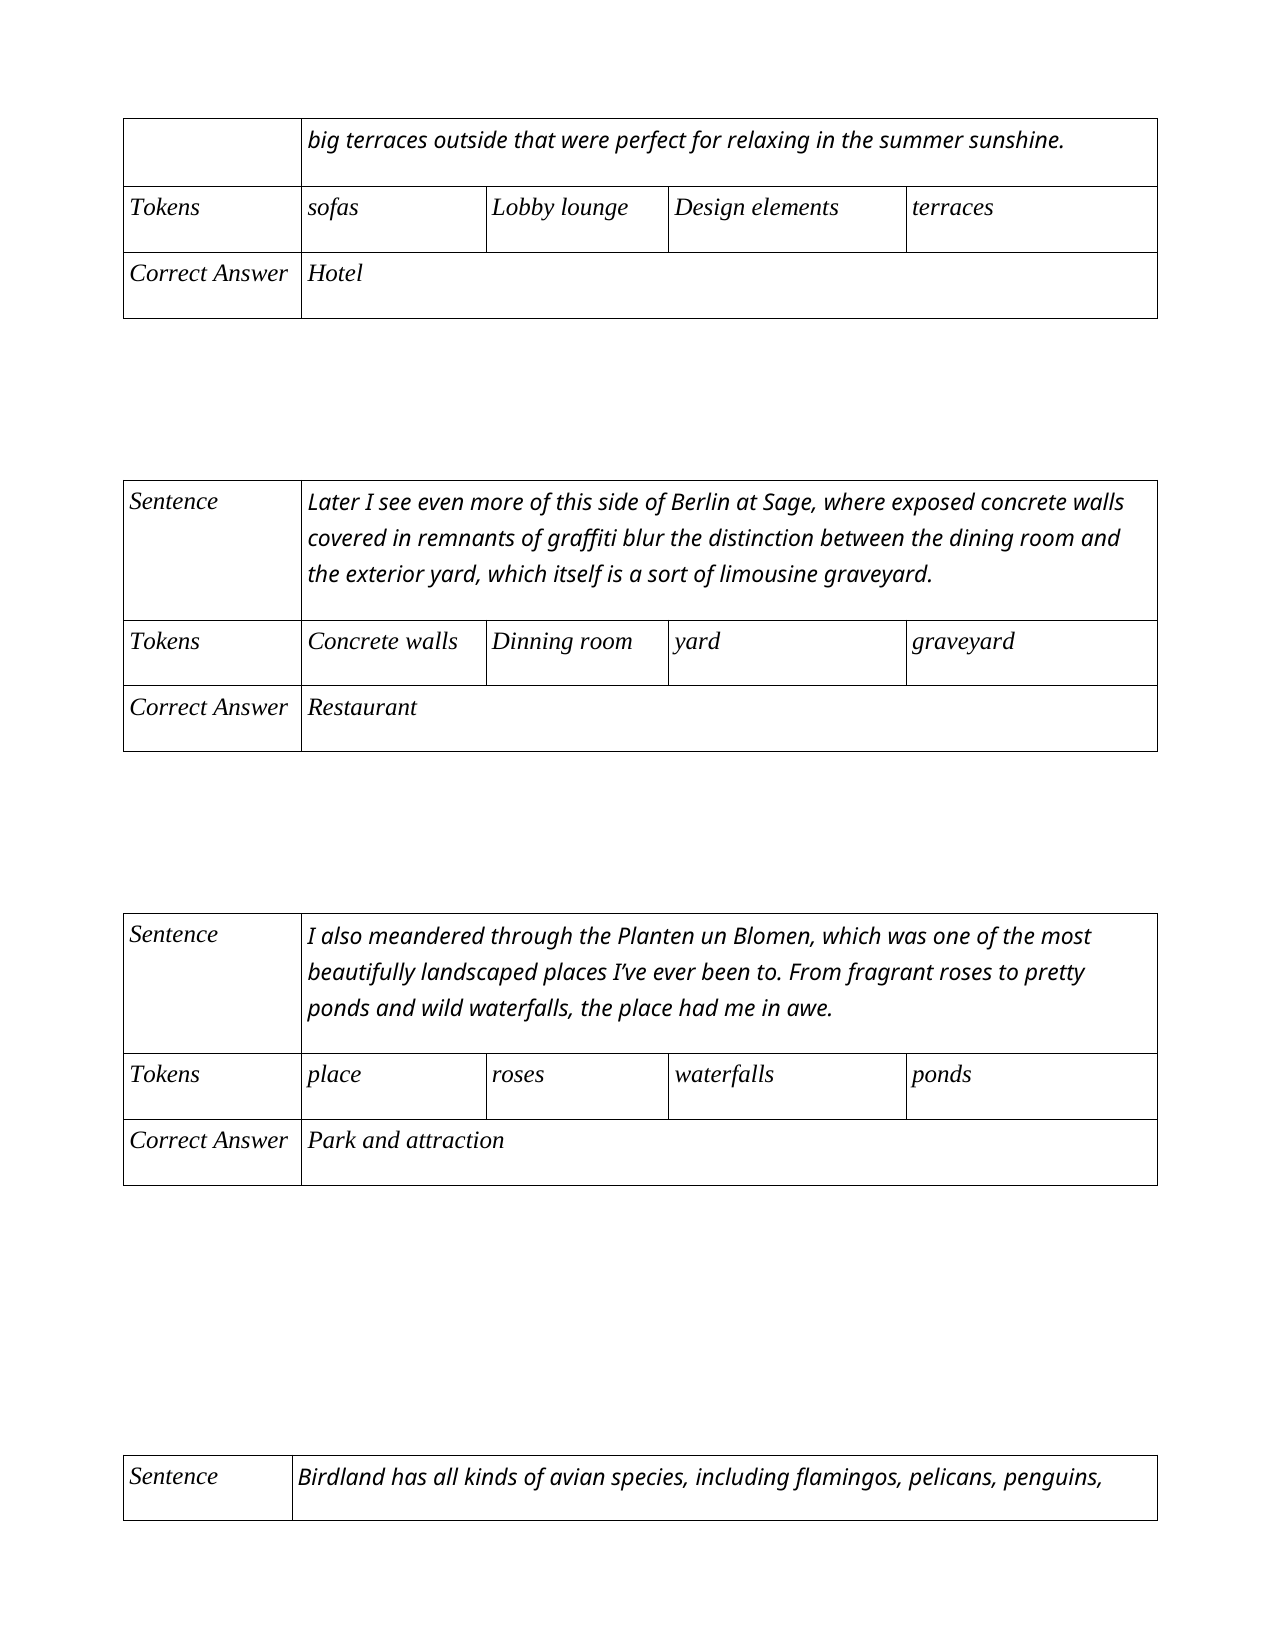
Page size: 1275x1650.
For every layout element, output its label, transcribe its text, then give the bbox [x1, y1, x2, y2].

table_header Sentence [124, 481, 301, 619]
table_cell roses [487, 1054, 668, 1119]
table_cell Park and attraction [302, 1120, 1157, 1185]
table_cell Restaurant [302, 686, 1157, 751]
table_cell Design elements [669, 187, 906, 252]
table_cell Concrete walls [302, 621, 486, 685]
table_cell waterfalls [669, 1054, 906, 1119]
table_cell Tokens [124, 187, 301, 252]
table_cell Lobby lounge [487, 187, 668, 252]
table_cell yard [669, 621, 906, 685]
table_cell ponds [907, 1054, 1157, 1119]
table_cell terraces [907, 187, 1157, 252]
table_cell Tokens [124, 621, 301, 685]
table_cell Tokens [124, 1054, 301, 1119]
table_cell Dinning room [487, 621, 668, 685]
table_header [124, 119, 301, 186]
table_header I also meandered through the Planten un Blomen, which was one of the most beautifully landscaped places I’ve ever been to. From fragrant roses to pretty ponds and wild waterfalls, the place had me in awe. [302, 914, 1157, 1053]
table_header Sentence [124, 1456, 292, 1520]
table_cell Correct Answer [124, 1120, 301, 1185]
table_cell Correct Answer [124, 253, 301, 318]
table_cell sofas [302, 187, 486, 252]
table_header Later I see even more of this side of Berlin at Sage, where exposed concrete walls covered in remnants of graffiti blur the distinction between the dining room and the exterior yard, which itself is a sort of limousine graveyard. [302, 481, 1157, 619]
table_cell graveyard [907, 621, 1157, 685]
table_header Sentence [124, 914, 301, 1053]
table_header big terraces outside that were perfect for relaxing in the summer sunshine. [302, 119, 1157, 186]
table_cell place [302, 1054, 486, 1119]
table_cell Hotel [302, 253, 1157, 318]
table_header Birdland has all kinds of avian species, including flamingos, pelicans, penguins, [293, 1456, 1157, 1520]
table_cell Correct Answer [124, 686, 301, 751]
